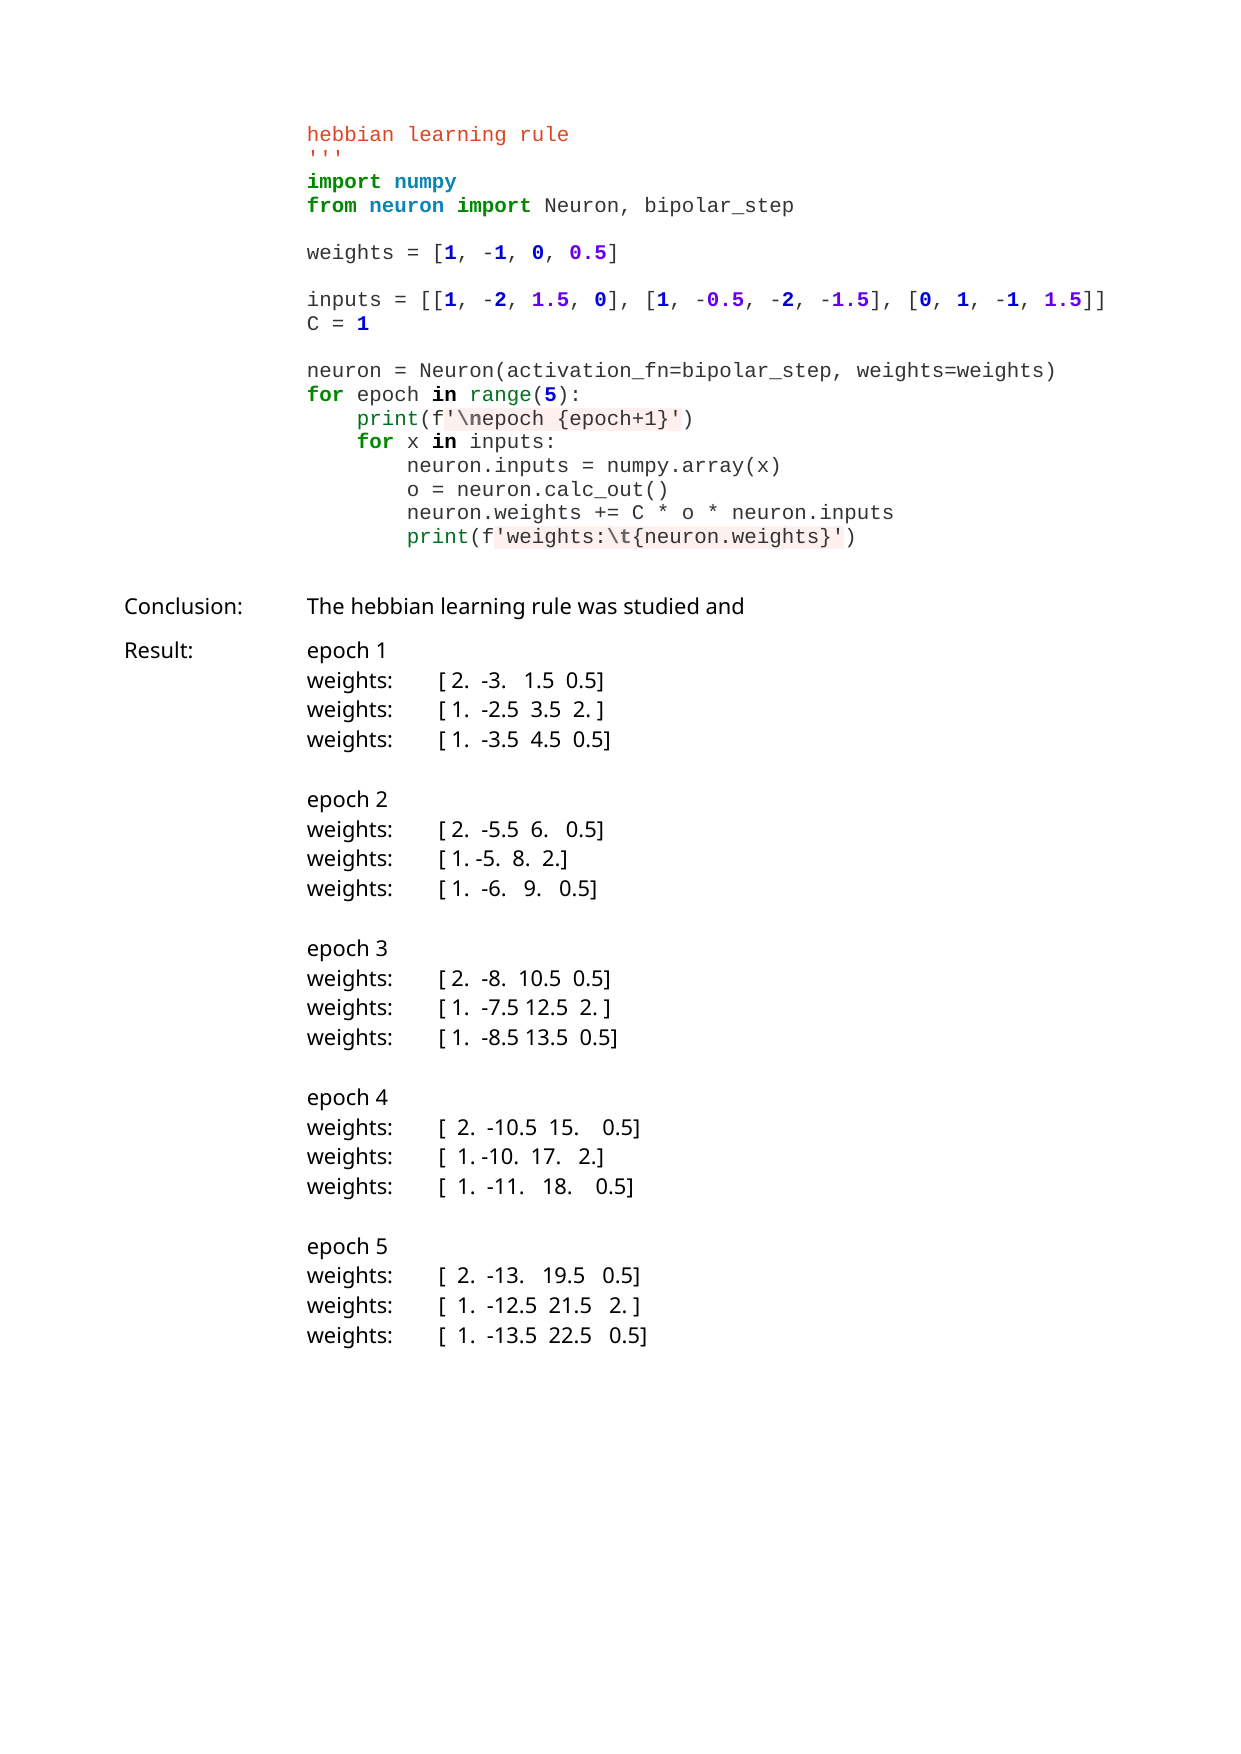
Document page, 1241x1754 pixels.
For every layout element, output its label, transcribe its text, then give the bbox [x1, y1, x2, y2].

table_cell The hebbian learning rule was studied and [302, 586, 1123, 629]
table_cell Result: [119, 630, 301, 1356]
table_cell [119, 119, 301, 585]
table_cell hebbian learning rule ''' import numpy from neuron import Neuron, bipolar_step weights = [1, -1, 0, 0.5] inputs = [[1, -2, 1.5, 0], [1, -0.5, -2, -1.5], [0, 1, -1, 1.5]] C = 1 neuron = Neuron(activation_fn=bipolar_step, weights=weights) for epoch in range(5): print(f'\nepoch {epoch+1}') for x in inputs: neuron.inputs = numpy.array(x) o = neuron.calc_out() neuron.weights += C * o * neuron.inputs print(f'weights:\t{neuron.weights}') [302, 119, 1123, 585]
table_cell epoch 1 weights: [ 2. -3. 1.5 0.5] weights: [ 1. -2.5 3.5 2. ] weights: [ 1. -3.5 4.5 0.5] epoch 2 weights: [ 2. -5.5 6. 0.5] weights: [ 1. -5. 8. 2.] weights: [ 1. -6. 9. 0.5] epoch 3 weights: [ 2. -8. 10.5 0.5] weights: [ 1. -7.5 12.5 2. ] weights: [ 1. -8.5 13.5 0.5] epoch 4 weights: [ 2. -10.5 15. 0.5] weights: [ 1. -10. 17. 2.] weights: [ 1. -11. 18. 0.5] epoch 5 weights: [ 2. -13. 19.5 0.5] weights: [ 1. -12.5 21.5 2. ] weights: [ 1. -13.5 22.5 0.5] [302, 630, 1123, 1356]
table_cell Conclusion: [119, 586, 301, 629]
